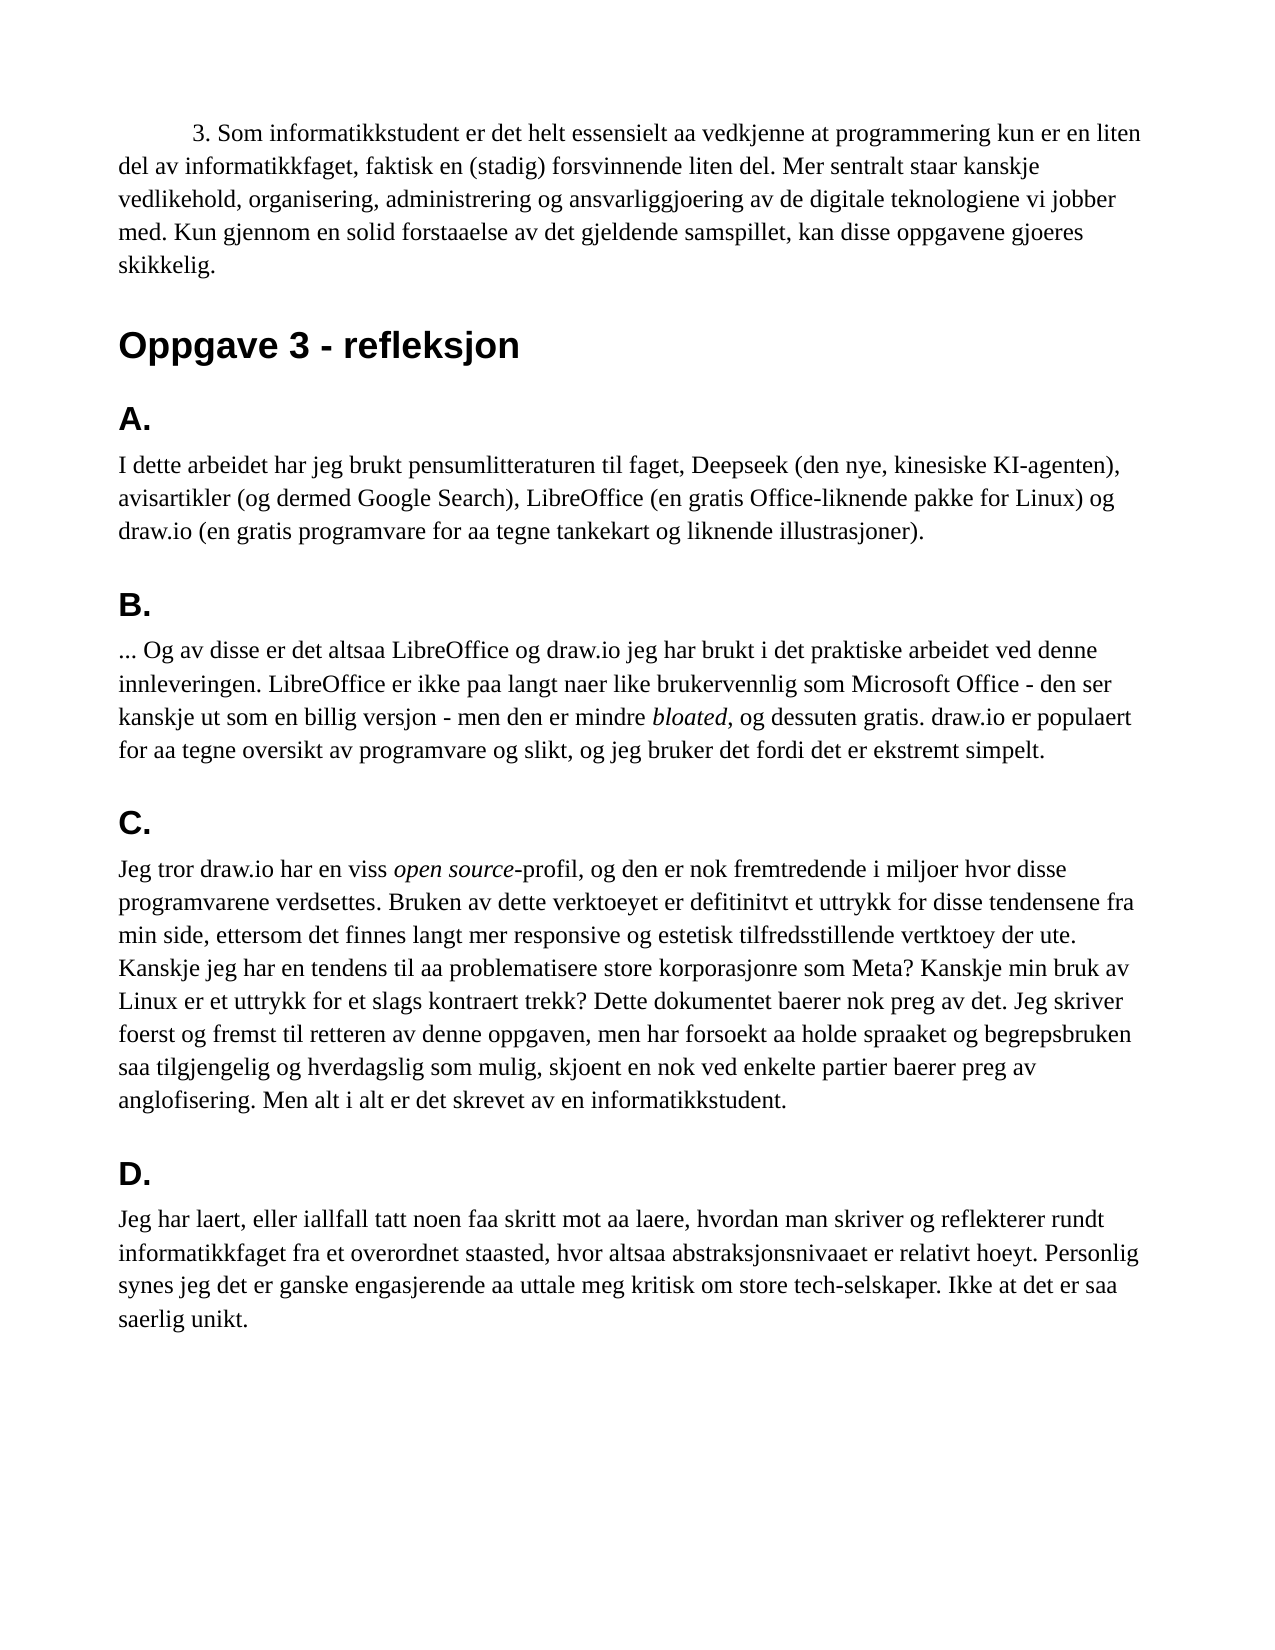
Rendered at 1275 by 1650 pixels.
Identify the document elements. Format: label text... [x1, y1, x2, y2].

text Jeg har laert, eller iallfall tatt noen faa skritt mot aa laere, hvordan man skriver og reflekterer rundt informatikkfaget fra et overordnet staasted, hvor altsaa abstraksjonsnivaaet er relativt hoeyt. Personlig synes jeg det er ganske engasjerende aa uttale meg kritisk om store tech-selskaper. Ikke at det er saa saerlig unikt. [118, 1204, 1157, 1332]
text I dette arbeidet har jeg brukt pensumlitteraturen til faget, Deepseek (den nye, kinesiske KI-agenten), avisartikler (og dermed Google Search), LibreOffice (en gratis Office-liknende pakke for Linux) og draw.io (en gratis programvare for aa tegne tankekart og liknende illustrasjoner). [118, 450, 1157, 545]
subtitle B. [118, 585, 1157, 623]
subtitle C. [118, 803, 1157, 842]
subtitle D. [118, 1154, 1157, 1192]
text ... Og av disse er det altsaa LibreOffice og draw.io jeg har brukt i det praktiske arbeidet ved denne innleveringen. LibreOffice er ikke paa langt naer like brukervennlig som Microsoft Office - den ser kanskje ut som en billig versjon - men den er mindre bloated, og dessuten gratis. draw.io er populaert for aa tegne oversikt av programvare og slikt, og jeg bruker det fordi det er ekstremt simpelt. [118, 636, 1157, 763]
subtitle A. [118, 399, 1157, 438]
text Jeg tror draw.io har en viss open source-profil, og den er nok fremtredende i miljoer hvor disse programvarene verdsettes. Bruken av dette verktoeyet er defitinitvt et uttrykk for disse tendensene fra min side, ettersom det finnes langt mer responsive og estetisk tilfredsstillende vertktoey der ute. Kanskje jeg har en tendens til aa problematisere store korporasjonre som Meta? Kanskje min bruk av Linux er et uttrykk for et slags kontraert trekk? Dette dokumentet baerer nok preg av det. Jeg skriver foerst og fremst til retteren av denne oppgaven, men har forsoekt aa holde spraaket og begrepsbruken saa tilgjengelig og hverdagslig som mulig, skjoent en nok ved enkelte partier baerer preg av anglofisering. Men alt i alt er det skrevet av en informatikkstudent. [118, 854, 1157, 1114]
subtitle Oppgave 3 - refleksjon [118, 323, 1157, 366]
text 3. Som informatikkstudent er det helt essensielt aa vedkjenne at programmering kun er en liten del av informatikkfaget, faktisk en (stadig) forsvinnende liten del. Mer sentralt staar kanskje vedlikehold, organisering, administrering og ansvarliggjoering av de digitale teknologiene vi jobber med. Kun gjennom en solid forstaaelse av det gjeldende samspillet, kan disse oppgavene gjoeres skikkelig. [118, 118, 1157, 279]
